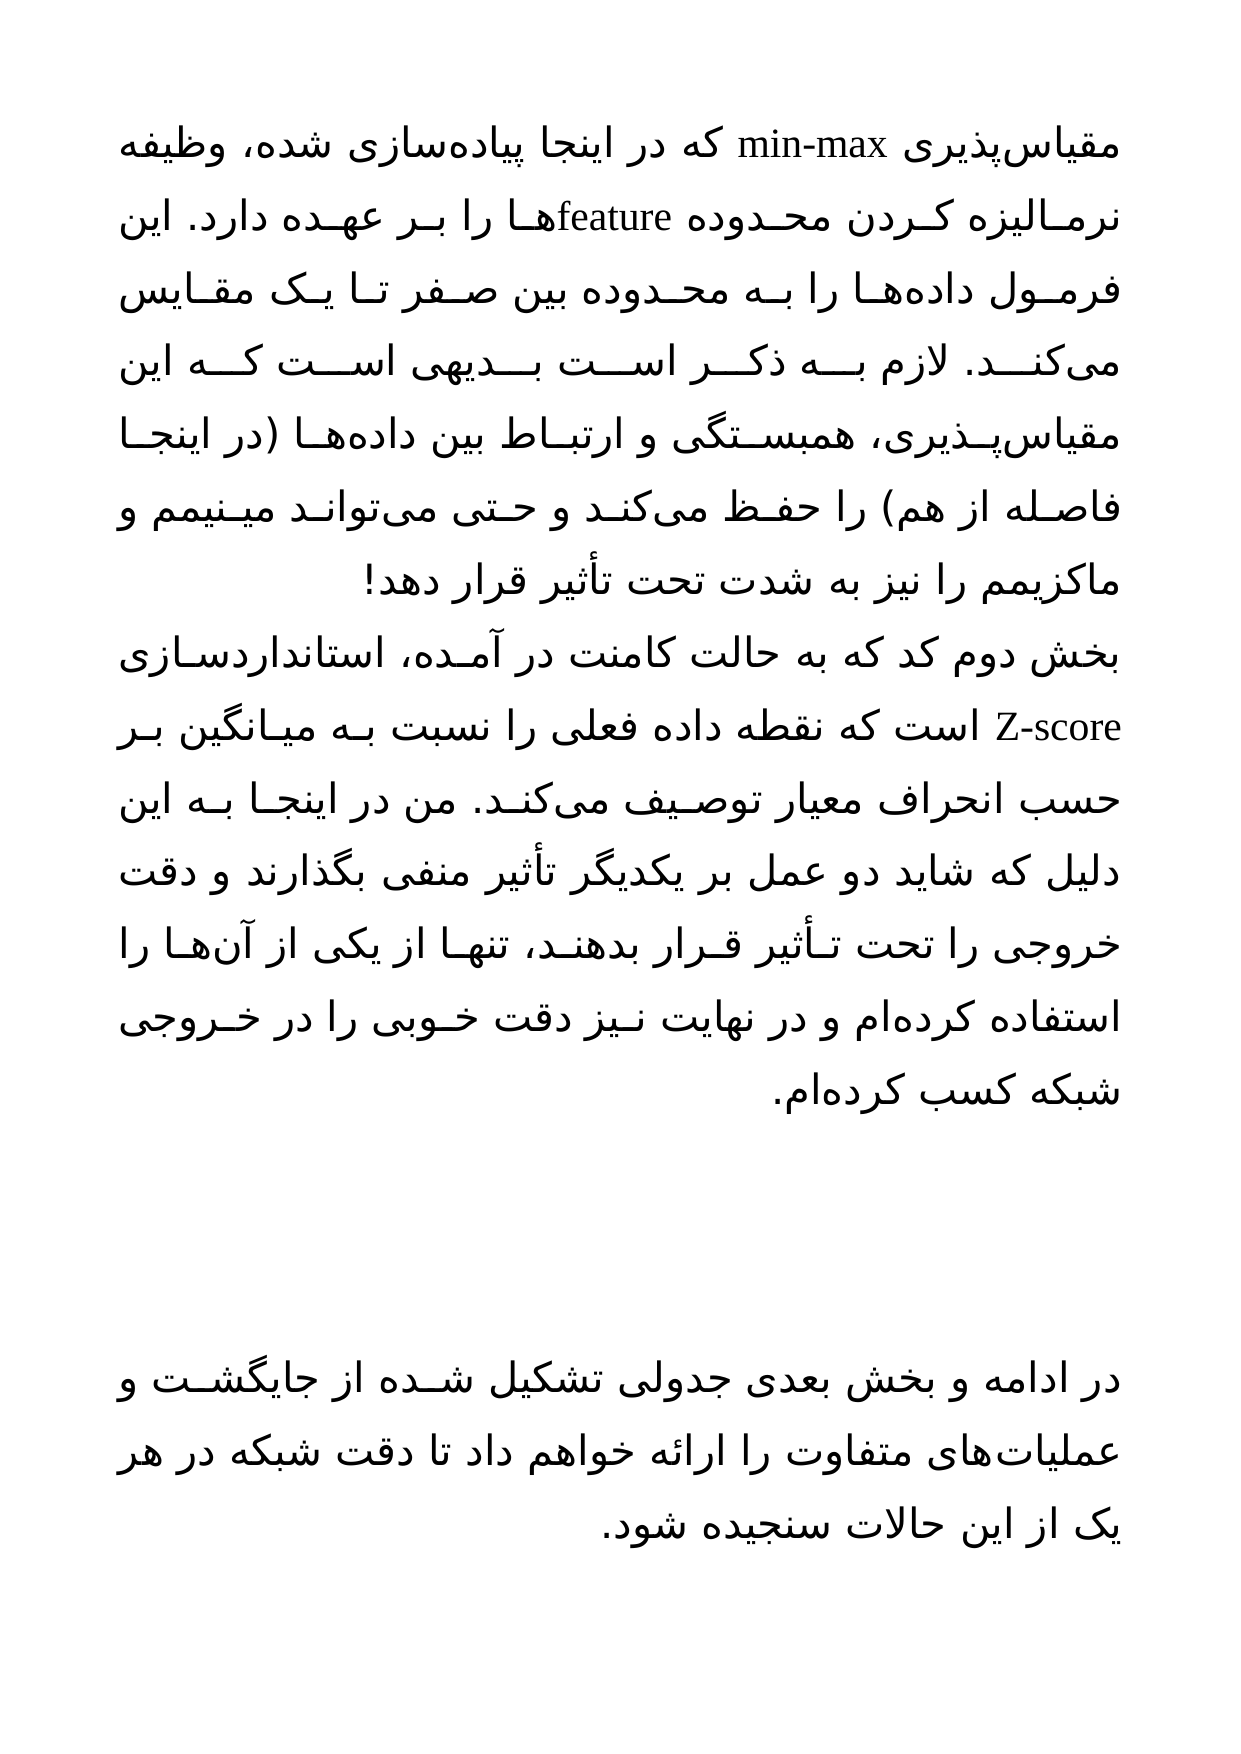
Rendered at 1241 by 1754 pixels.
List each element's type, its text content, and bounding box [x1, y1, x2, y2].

text مقیاس‌پذیری min-max که در اینجا پیاده‌سازی شده، وظیفه نرمالیزه کردن محدوده featureها را بر عهده دارد. این فرمول داده‌ها را به محدوده بین صفر تا یک مقایس می‌کند. لازم به ذکر است بدیهی است که این مقیاس‌پذیری، همبستگی و ارتباط بین داده‌ها (در اینجا فاصله از هم) را حفظ می‌کند و حتی می‌تواند مینیمم و ماکزیمم را نیز به شدت تحت تأثیر قرار دهد! [118, 118, 1122, 604]
text در ادامه و بخش بعدی جدولی تشکیل شده از جایگشت‌ و عملیات‌های متفاوت را ارائه خواهم داد تا دقت شبکه در هر یک از این حالات سنجیده شود. [118, 1354, 1122, 1548]
text بخش دوم کد که به حالت کامنت در آمده، استانداردسازی Z-score است که نقطه داده فعلی را نسبت به میانگین بر حسب انحراف معیار توصیف می‌کند. من در اینجا به این دلیل که شاید دو عمل بر یکدیگر تأثیر منفی بگذارند و دقت خروجی را تحت تأثیر قرار بدهند، تنها از یکی از آن‌ها را استفاده کرده‌ام و در نهایت نیز دقت خوبی را در خروجی شبکه کسب کرده‌ام. [118, 628, 1122, 1114]
